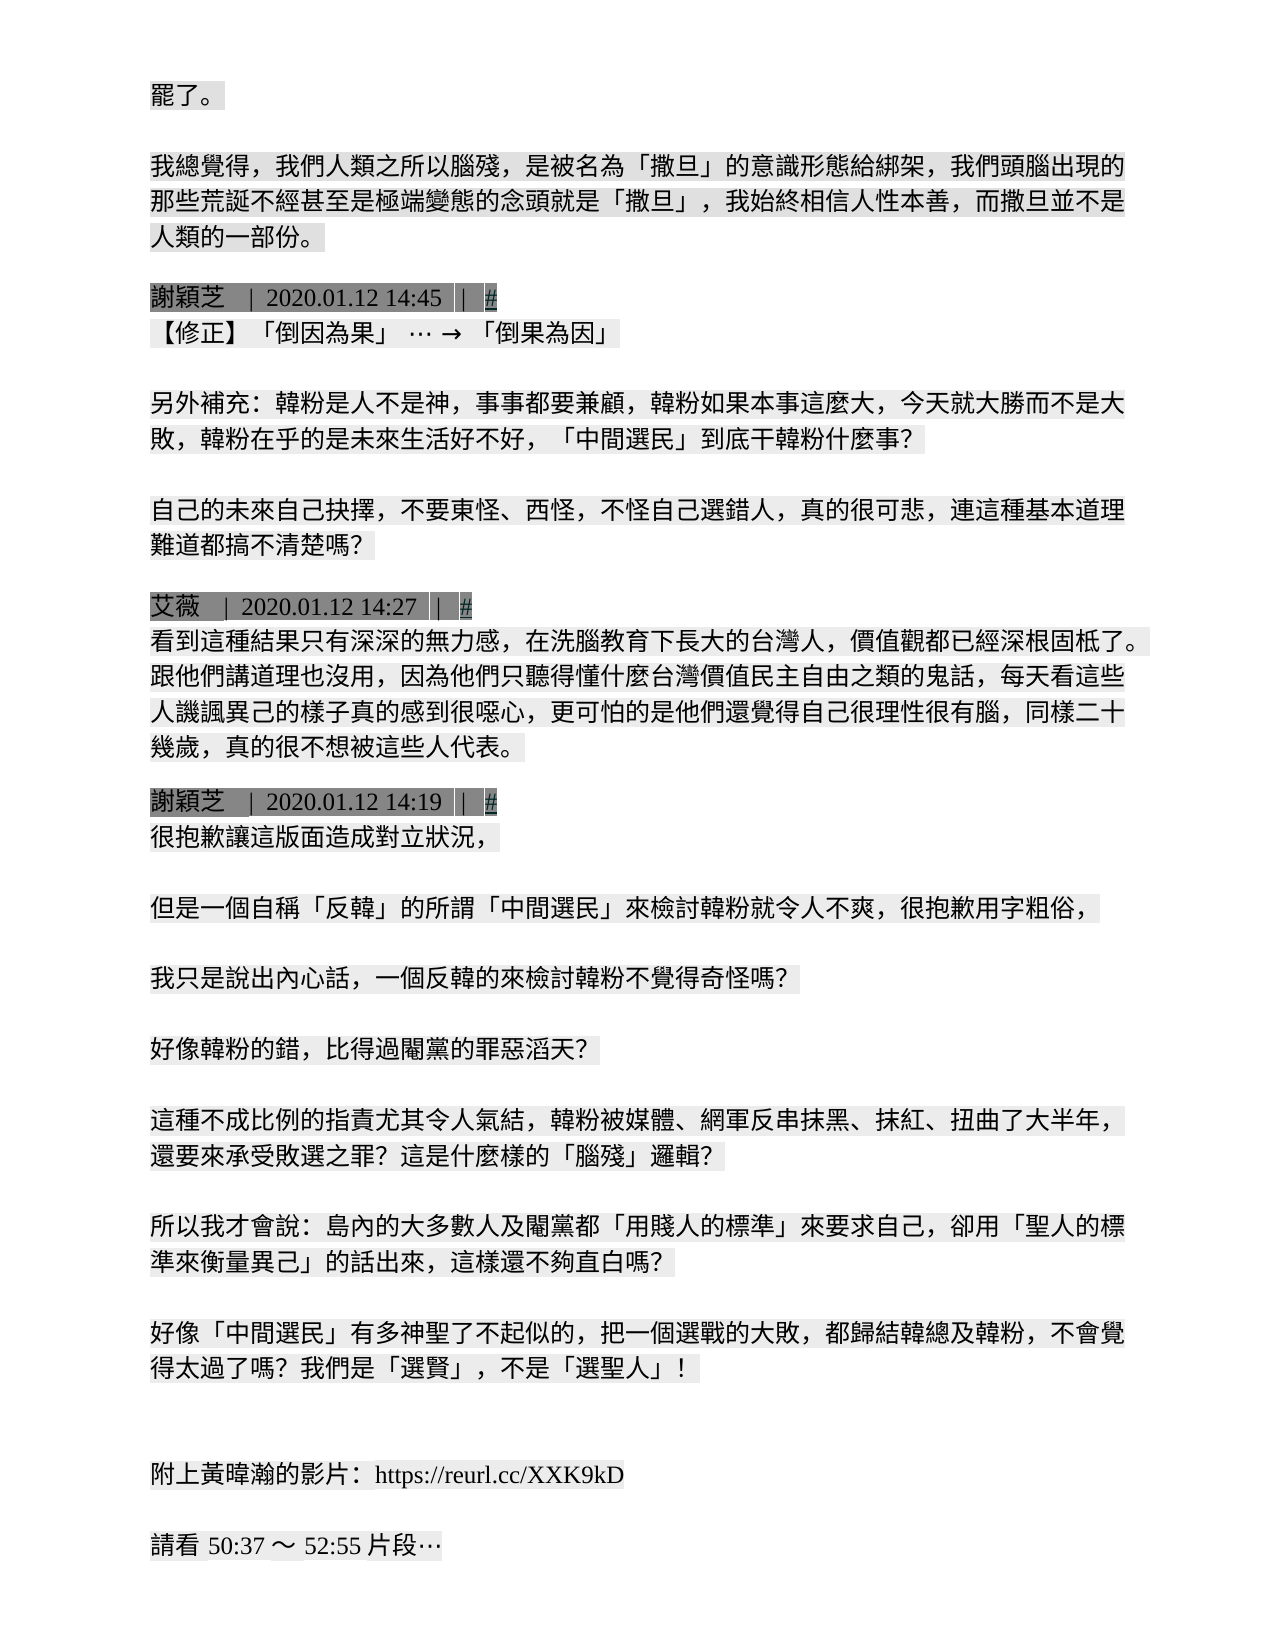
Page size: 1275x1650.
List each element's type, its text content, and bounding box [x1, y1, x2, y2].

text 謝穎芝 | 2020.01.12 14:45 | # [150, 277, 1125, 312]
text 看到這種結果只有深深的無力感，在洗腦教育下長大的台灣人，價值觀都已經深根固柢了。跟他們講道理也沒用，因為他們只聽得懂什麼台灣價值民主自由之類的鬼話，每天看這些人譏諷異己的樣子真的感到很噁心，更可怕的是他們還覺得自己很理性很有腦，同樣二十幾歲，真的很不想被這些人代表。 [150, 621, 1125, 762]
text 謝穎芝 | 2020.01.12 14:19 | # [150, 787, 1125, 817]
text 我對「腦殘」的認知是一個人如果持有與事實相去甚遠的看法，這就是「腦殘」。所以一條魚無憂無慮在水中游，我不會稱牠為腦殘，因為牠或許根本沒有太多思想，只是順其自然在水中悠游，牠是無思想但不是腦殘。而動不動就喊著民主萬歲，支持反送中挺美挺人渣黨的高智商高學歷的覺青是不是腦殘？他們是腦殘，儘管他們的平均智商也許輾壓老一輩韓粉，他們有腦，但是長期浸淫在一種美國爸爸會保護台灣的錯亂荒謬認知當中，逐漸演化(退化)為腦「殘」。 所以說，一個人腦不腦殘和智商高低無關，現實生活中往往高智商的人容易出現極端腦殘，柯xx就是很棒的例子，智商低的腦殘程度反倒不容易那麼極端。至於為何人類容易腦殘，為何我們總是出現與事實完全不協調的認知或看法，這點是值得探究的問題，腦殘和邪惡其實是一體兩面，群眾腦越殘，邪惡勢力更加跋扈，本質上是同一件事，扮演的角色不同罷了。 我總覺得，我們人類之所以腦殘，是被名為「撒旦」的意識形態給綁架，我們頭腦出現的那些荒誕不經甚至是極端變態的念頭就是「撒旦」，我始終相信人性本善，而撒旦並不是人類的一部份。 [150, 75, 1125, 252]
text 很抱歉讓這版面造成對立狀況， 但是一個自稱「反韓」的所謂「中間選民」來檢討韓粉就令人不爽，很抱歉用字粗俗， 我只是說出內心話，一個反韓的來檢討韓粉不覺得奇怪嗎？ 好像韓粉的錯，比得過閹黨的罪惡滔天？ 這種不成比例的指責尤其令人氣結，韓粉被媒體、網軍反串抹黑、抹紅、扭曲了大半年，還要來承受敗選之罪？這是什麼樣的「腦殘」邏輯？ 所以我才會說：島內的大多數人及閹黨都「用賤人的標準」來要求自己，卻用「聖人的標準來衡量異己」的話出來，這樣還不夠直白嗎？ 好像「中間選民」有多神聖了不起似的，把一個選戰的大敗，都歸結韓總及韓粉，不會覺得太過了嗎？我們是「選賢」，不是「選聖人」！ 附上黃暐瀚的影片：https://reurl.cc/XXK9kD 請看 50:37 ～ 52:55 片段⋯ [150, 817, 1125, 1561]
text 【修正】「倒因為果」 ⋯ → 「倒果為因」 另外補充：韓粉是人不是神，事事都要兼顧，韓粉如果本事這麼大，今天就大勝而不是大敗，韓粉在乎的是未來生活好不好，「中間選民」到底干韓粉什麼事？ 自己的未來自己抉擇，不要東怪、西怪，不怪自己選錯人，真的很可悲，連這種基本道理難道都搞不清楚嗎？ [150, 312, 1125, 560]
text 艾薇 | 2020.01.12 14:27 | # [150, 585, 1125, 621]
